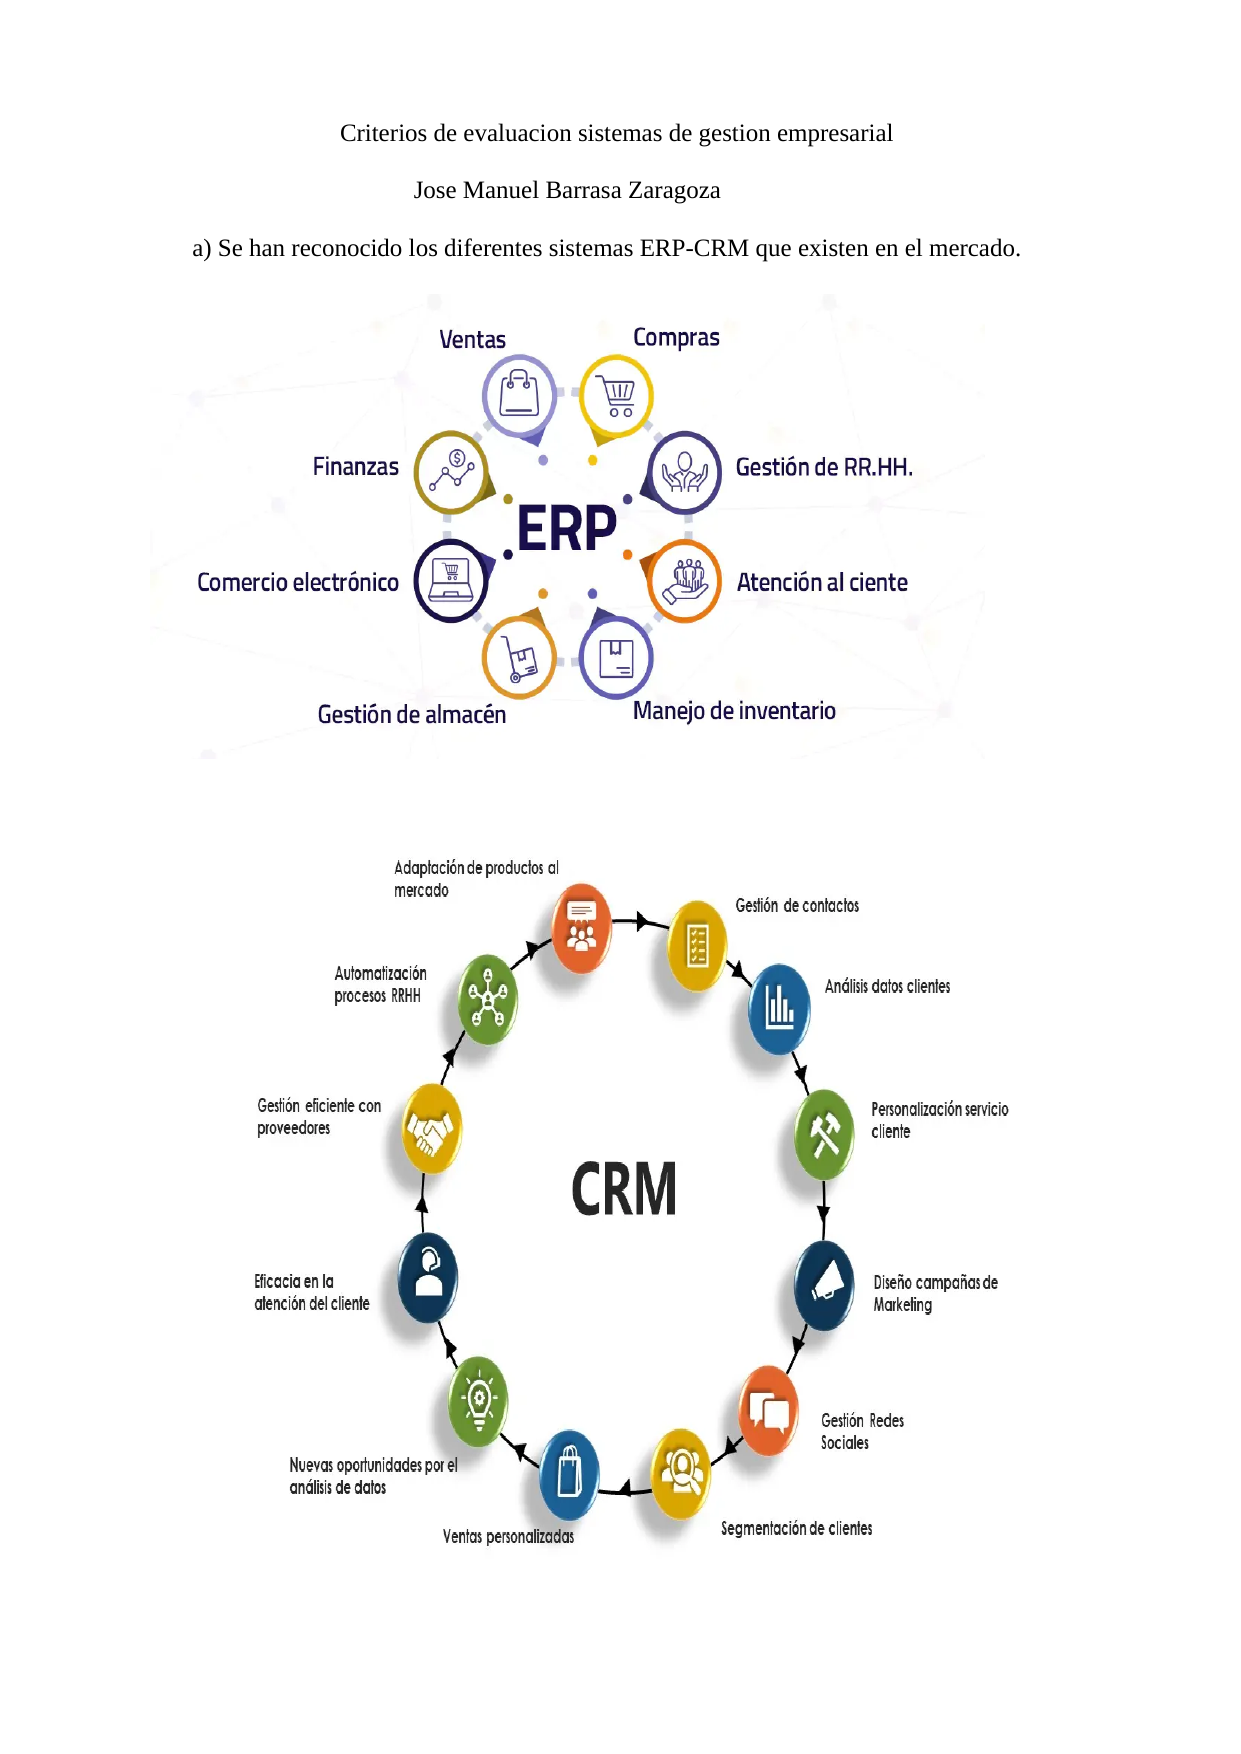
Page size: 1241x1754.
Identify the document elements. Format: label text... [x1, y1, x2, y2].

text Jose Manuel Barrasa Zaragoza [118, 176, 1122, 204]
text a) Se han reconocido los diferentes sistemas ERP-CRM que existen en el mercado. [118, 233, 1122, 262]
picture [121, 294, 1082, 1602]
text Criterios de evaluacion sistemas de gestion empresarial [118, 118, 1122, 147]
